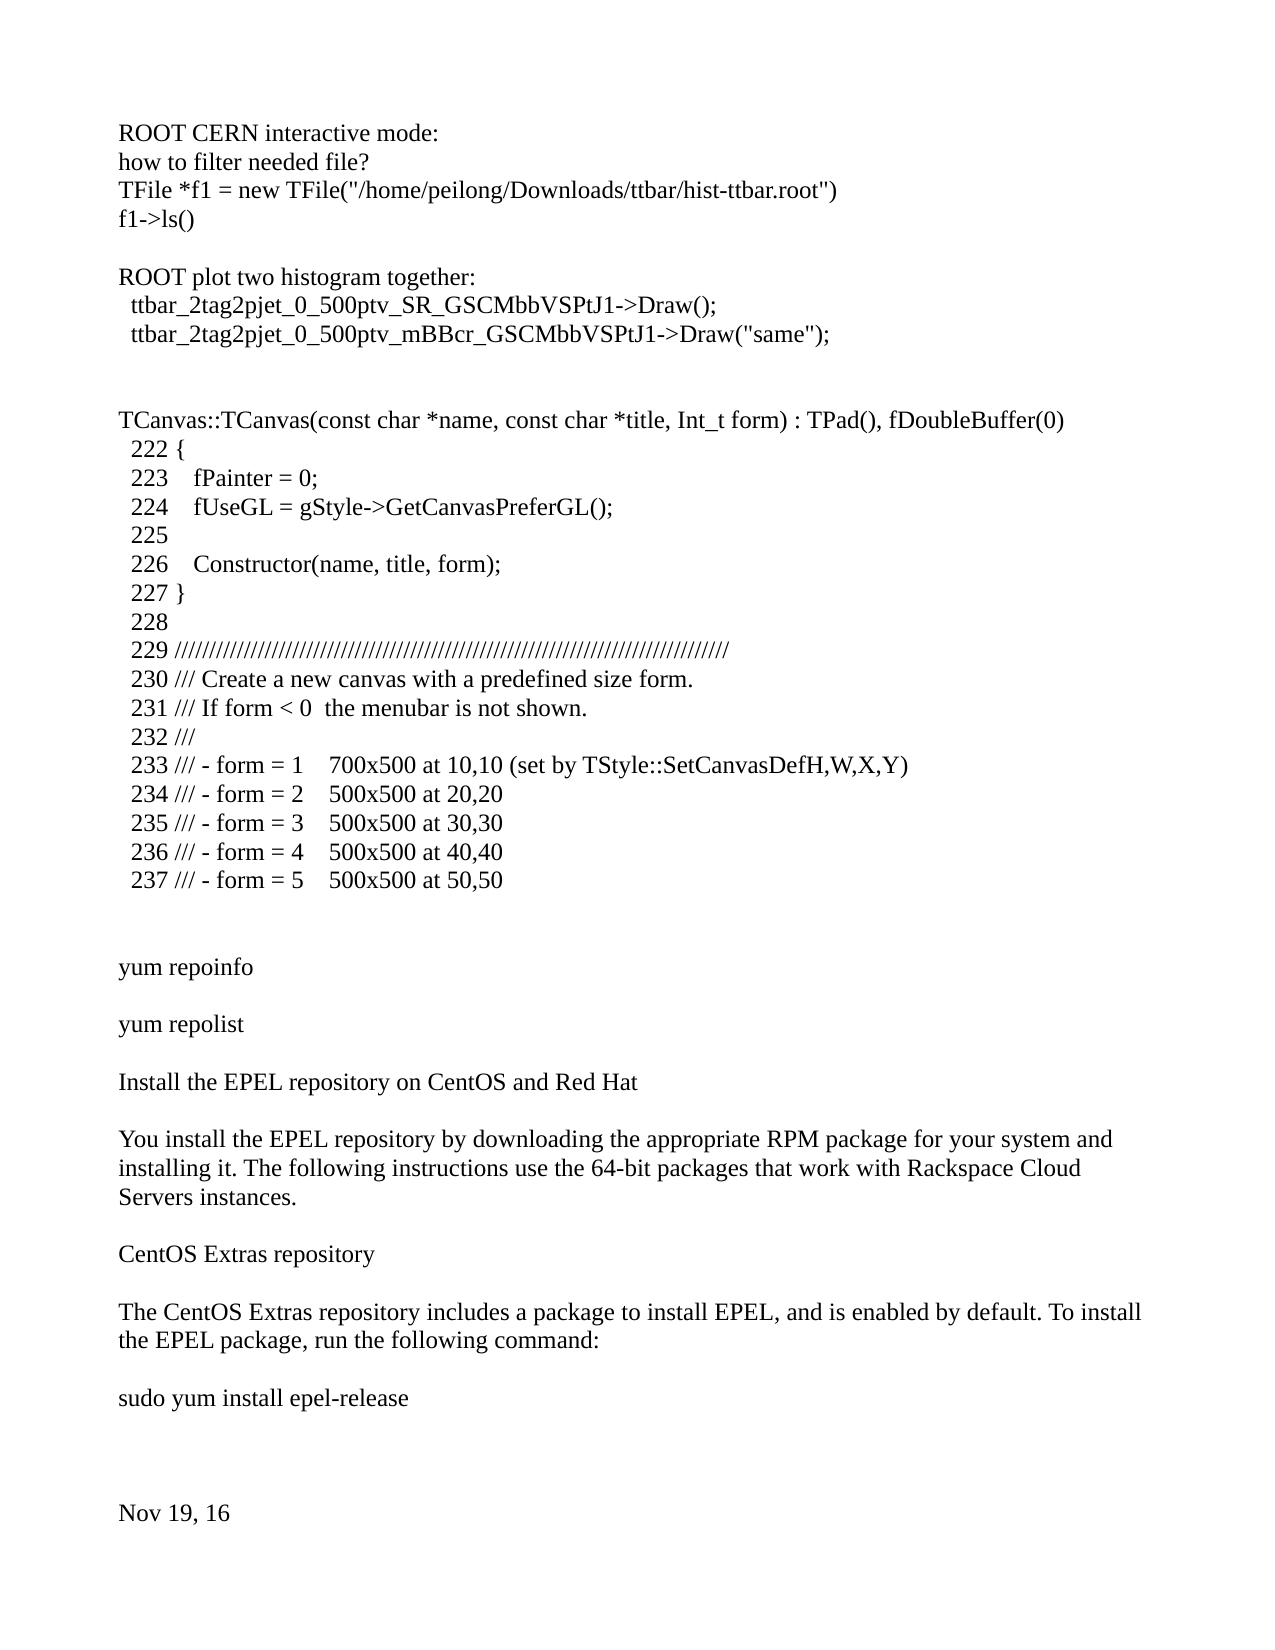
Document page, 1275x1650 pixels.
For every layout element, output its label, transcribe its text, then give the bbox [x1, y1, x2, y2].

text how to filter needed file? [118, 147, 1157, 176]
text 230 /// Create a new canvas with a predefined size form. [118, 664, 1157, 693]
text 222 { [118, 434, 1157, 463]
text 226 Constructor(name, title, form); [118, 549, 1157, 578]
text ROOT CERN interactive mode: [118, 118, 1157, 147]
text 228 [118, 607, 1157, 636]
text ROOT plot two histogram together: [118, 262, 1157, 291]
text 232 /// [118, 722, 1157, 751]
text The CentOS Extras repository includes a package to install EPEL, and is enabled by default. To install the EPEL package, run the following command: [118, 1297, 1157, 1354]
text yum repoinfo [118, 952, 1157, 981]
text ttbar_2tag2pjet_0_500ptv_mBBcr_GSCMbbVSPtJ1->Draw("same"); [118, 319, 1157, 348]
text 233 /// - form = 1 700x500 at 10,10 (set by TStyle::SetCanvasDefH,W,X,Y) [118, 751, 1157, 779]
text 229 //////////////////////////////////////////////////////////////////////////////// [118, 636, 1157, 664]
text 224 fUseGL = gStyle->GetCanvasPreferGL(); [118, 492, 1157, 521]
text CentOS Extras repository [118, 1239, 1157, 1268]
text 234 /// - form = 2 500x500 at 20,20 [118, 779, 1157, 808]
text 231 /// If form < 0 the menubar is not shown. [118, 693, 1157, 722]
text Nov 19, 16 [118, 1498, 1157, 1527]
text You install the EPEL repository by downloading the appropriate RPM package for your system and installing it. The following instructions use the 64-bit packages that work with Rackspace Cloud Servers instances. [118, 1124, 1157, 1211]
text 235 /// - form = 3 500x500 at 30,30 [118, 808, 1157, 837]
text TFile *f1 = new TFile("/home/peilong/Downloads/ttbar/hist-ttbar.root") [118, 176, 1157, 204]
text yum repolist [118, 1009, 1157, 1038]
text f1->ls() [118, 204, 1157, 233]
text 225 [118, 521, 1157, 549]
text 236 /// - form = 4 500x500 at 40,40 [118, 837, 1157, 866]
text 227 } [118, 578, 1157, 607]
text Install the EPEL repository on CentOS and Red Hat [118, 1067, 1157, 1096]
text 237 /// - form = 5 500x500 at 50,50 [118, 866, 1157, 894]
text ttbar_2tag2pjet_0_500ptv_SR_GSCMbbVSPtJ1->Draw(); [118, 291, 1157, 319]
text TCanvas::TCanvas(const char *name, const char *title, Int_t form) : TPad(), fDoubleBuffer(0) [118, 406, 1157, 434]
text 223 fPainter = 0; [118, 463, 1157, 492]
text sudo yum install epel-release [118, 1383, 1157, 1412]
